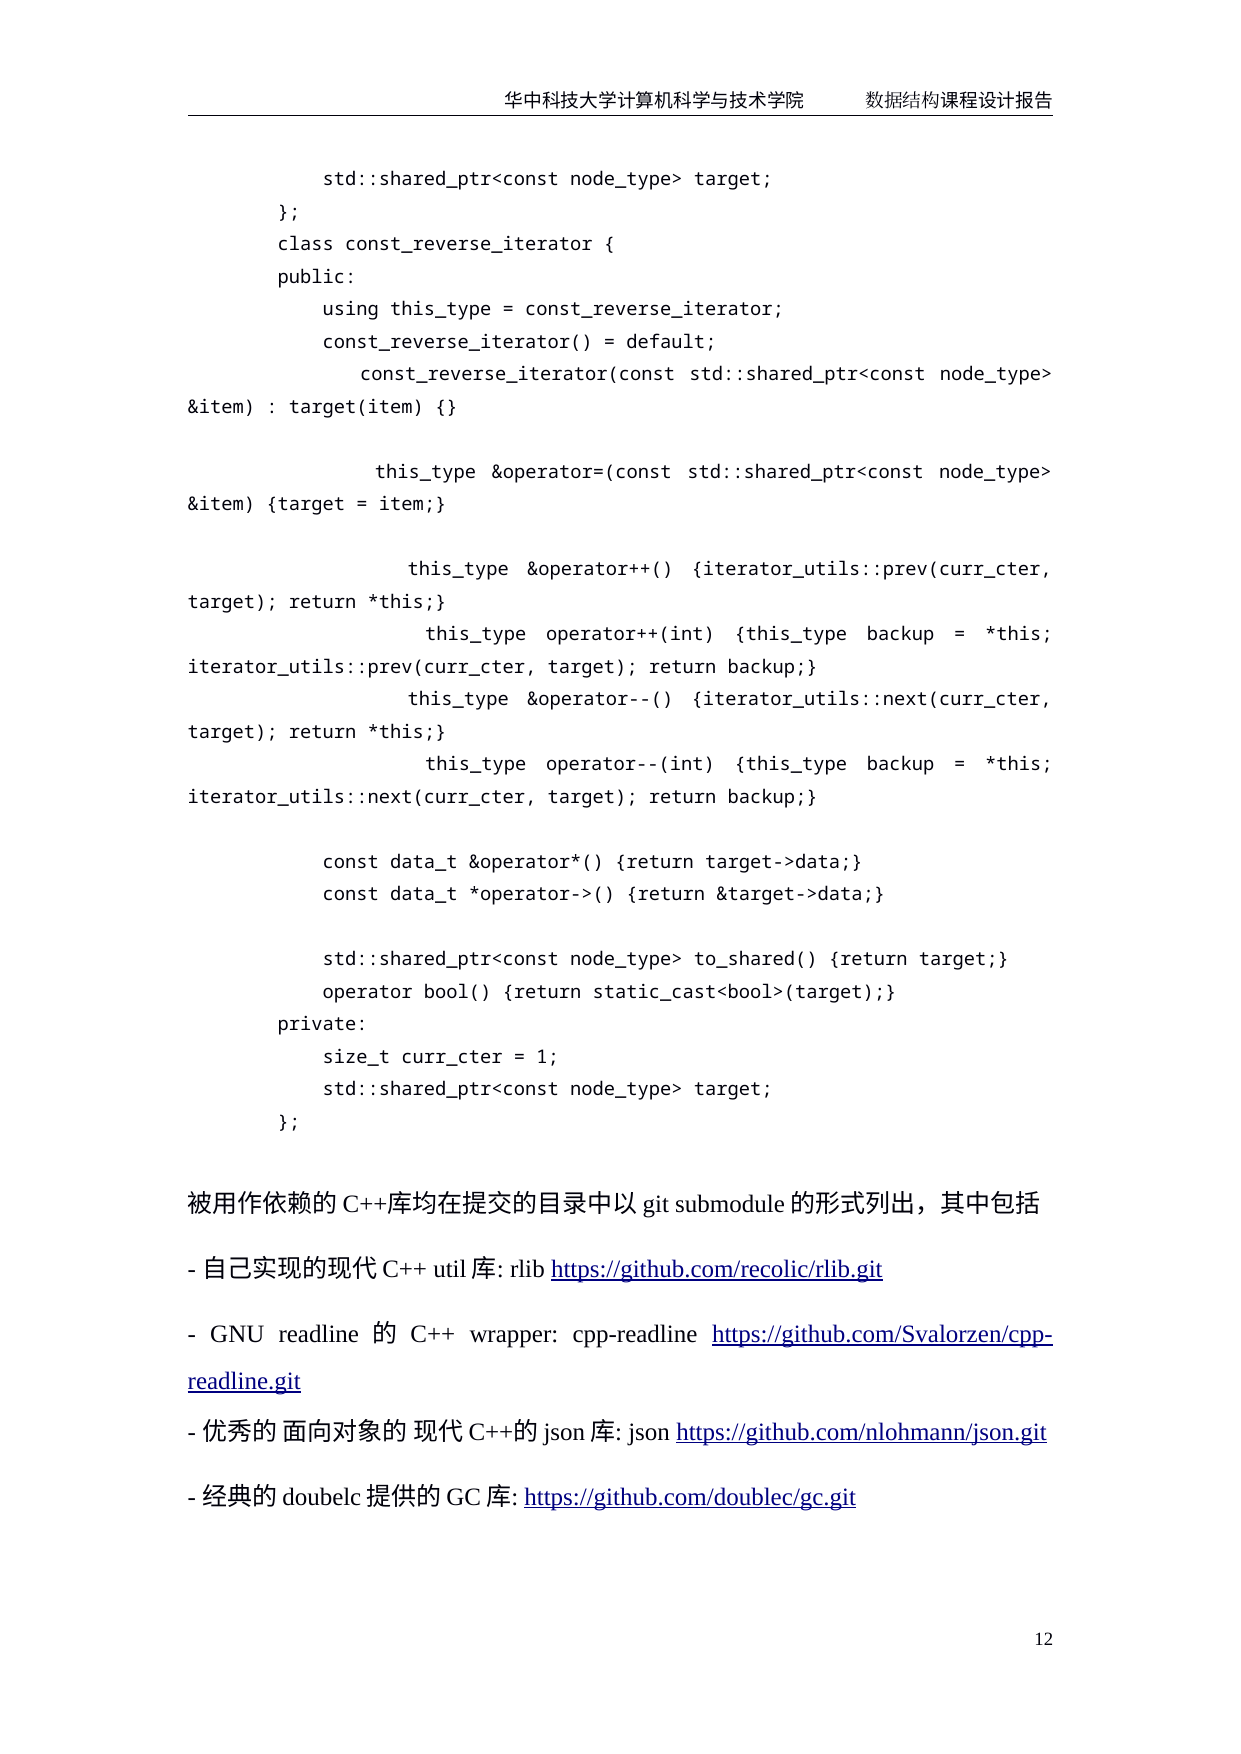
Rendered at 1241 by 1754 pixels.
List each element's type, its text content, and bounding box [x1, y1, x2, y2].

text class const_reverse_iterator { [187, 227, 1053, 259]
text std::shared_ptr<const node_type> target; [187, 1072, 1053, 1104]
text }; [187, 1104, 1053, 1137]
text const_reverse_iterator() = default; [187, 324, 1053, 357]
text - 经典的doubelc提供的GC库: https://github.com/doublec/gc.git [187, 1462, 1053, 1527]
text size_t curr_cter = 1; [187, 1039, 1053, 1072]
text - GNU readline的C++ wrapper: cpp-readline https://github.com/Svalorzen/cpp-readline.git [187, 1299, 1053, 1397]
text }; [187, 194, 1053, 227]
text this_type &operator--() {iterator_utils::next(curr_cter, target); return *this;} [187, 682, 1053, 747]
text - 自己实现的现代C++ util库: rlib https://github.com/recolic/rlib.git [187, 1234, 1053, 1299]
text private: [187, 1007, 1053, 1039]
text 被用作依赖的C++库均在提交的目录中以git submodule的形式列出，其中包括 [187, 1169, 1053, 1234]
text using this_type = const_reverse_iterator; [187, 292, 1053, 324]
text const data_t *operator->() {return &target->data;} [187, 877, 1053, 909]
text - 优秀的 面向对象的 现代C++的json库: json https://github.com/nlohmann/json.git [187, 1397, 1053, 1462]
text operator bool() {return static_cast<bool>(target);} [187, 974, 1053, 1007]
text this_type &operator++() {iterator_utils::prev(curr_cter, target); return *this;} [187, 552, 1053, 617]
text public: [187, 259, 1053, 292]
text const data_t &operator*() {return target->data;} [187, 844, 1053, 877]
text this_type &operator=(const std::shared_ptr<const node_type> &item) {target = item;} [187, 454, 1053, 519]
text const_reverse_iterator(const std::shared_ptr<const node_type> &item) : target(item) {} [187, 357, 1053, 422]
text this_type operator--(int) {this_type backup = *this; iterator_utils::next(curr_cter, target); return backup;} [187, 747, 1053, 812]
text std::shared_ptr<const node_type> target; [187, 162, 1053, 194]
text this_type operator++(int) {this_type backup = *this; iterator_utils::prev(curr_cter, target); return backup;} [187, 617, 1053, 682]
text std::shared_ptr<const node_type> to_shared() {return target;} [187, 942, 1053, 974]
